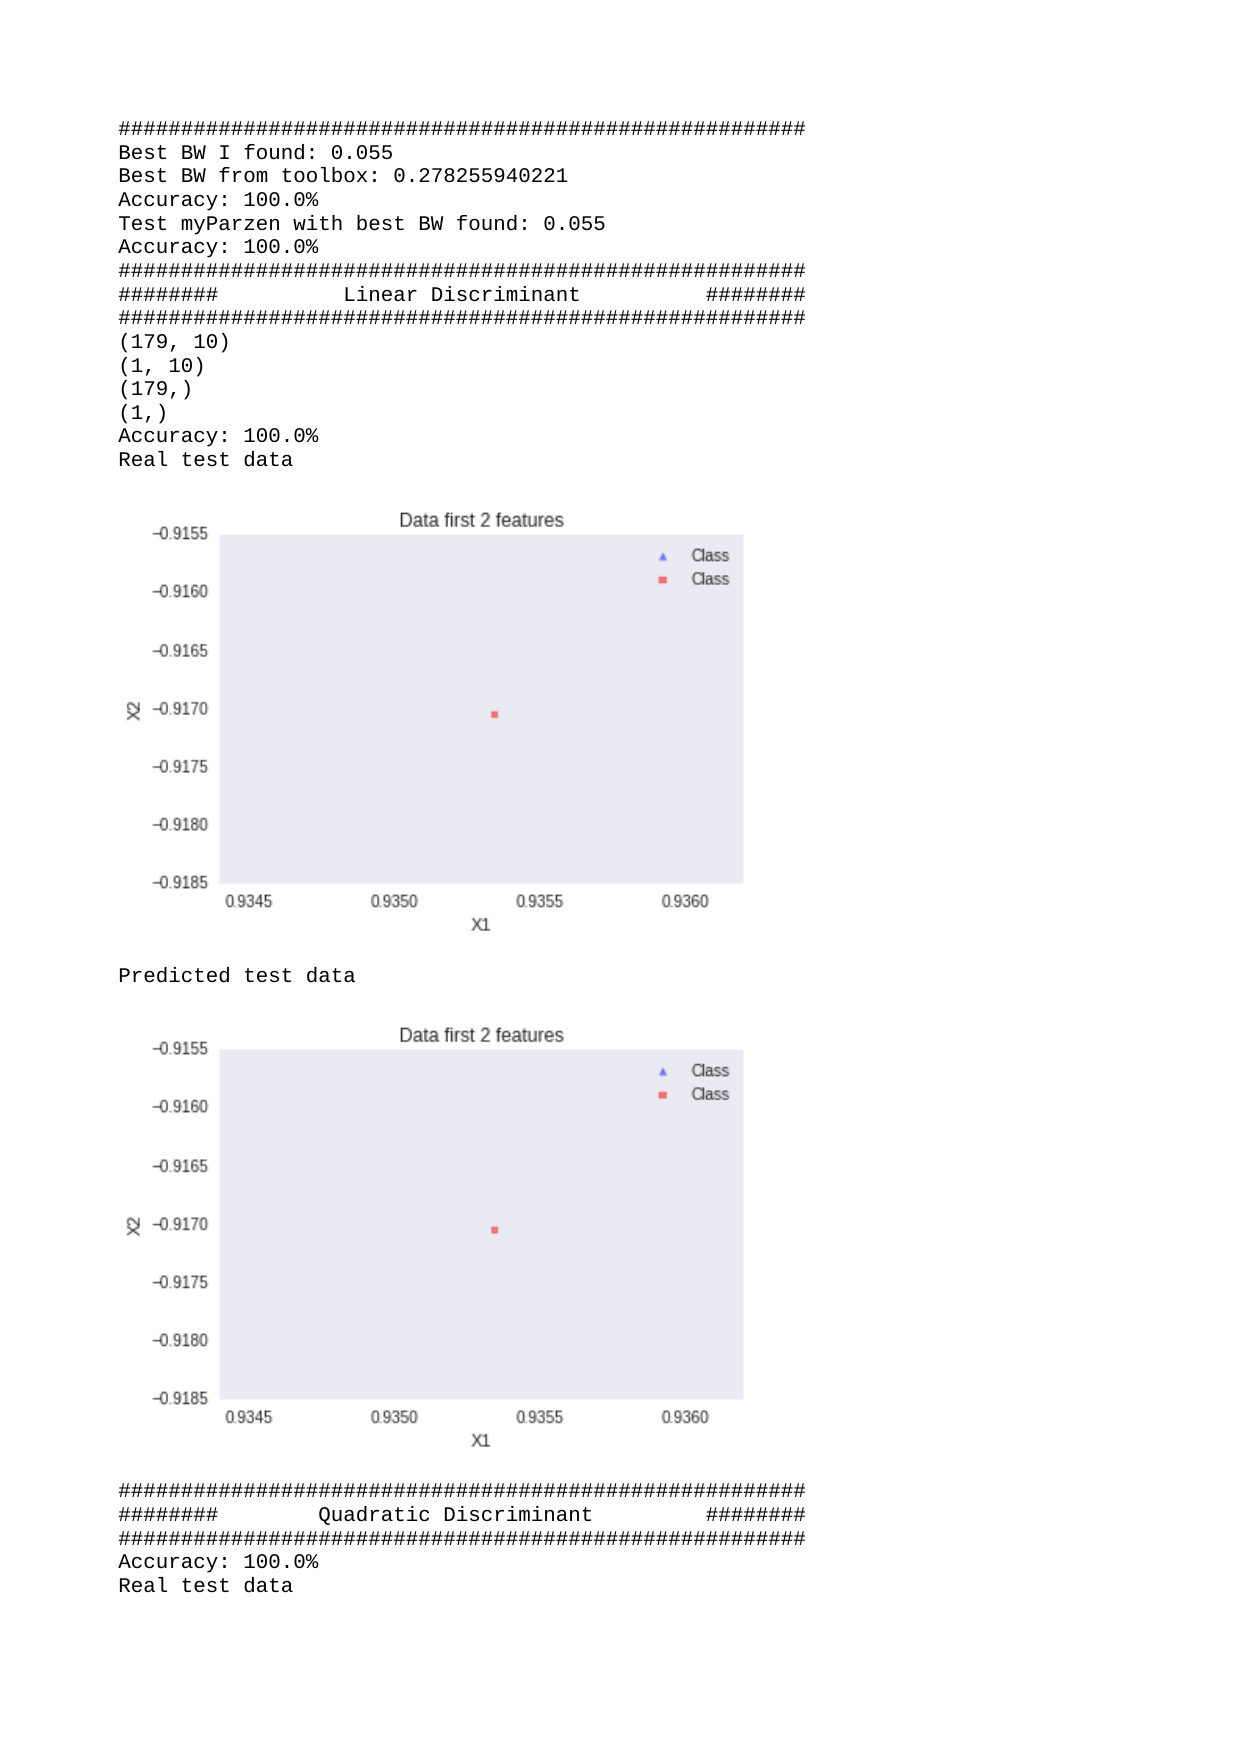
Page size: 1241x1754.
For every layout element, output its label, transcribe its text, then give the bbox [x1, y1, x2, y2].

text ####################################################### [118, 260, 1122, 284]
text Real test data [118, 449, 1122, 473]
text Accuracy: 100.0% [118, 426, 1122, 449]
text ####################################################### [118, 307, 1122, 331]
text Real test data [118, 1575, 1122, 1599]
picture [118, 502, 753, 945]
text Accuracy: 100.0% [118, 189, 1122, 213]
text ####################################################### [118, 1528, 1122, 1551]
text Best BW from toolbox: 0.278255940221 [118, 165, 1122, 189]
text ####################################################### [118, 118, 1122, 142]
text ######## Linear Discriminant ######## [118, 284, 1122, 307]
text ####################################################### [118, 1480, 1122, 1504]
text (179,) [118, 378, 1122, 402]
text ######## Quadratic Discriminant ######## [118, 1504, 1122, 1528]
text Predicted test data [118, 965, 1122, 988]
text Test myParzen with best BW found: 0.055 [118, 213, 1122, 236]
text Accuracy: 100.0% [118, 1551, 1122, 1575]
text Best BW I found: 0.055 [118, 142, 1122, 165]
text Accuracy: 100.0% [118, 236, 1122, 260]
text (1, 10) [118, 354, 1122, 378]
text (1,) [118, 402, 1122, 426]
text (179, 10) [118, 331, 1122, 354]
picture [118, 1017, 753, 1461]
